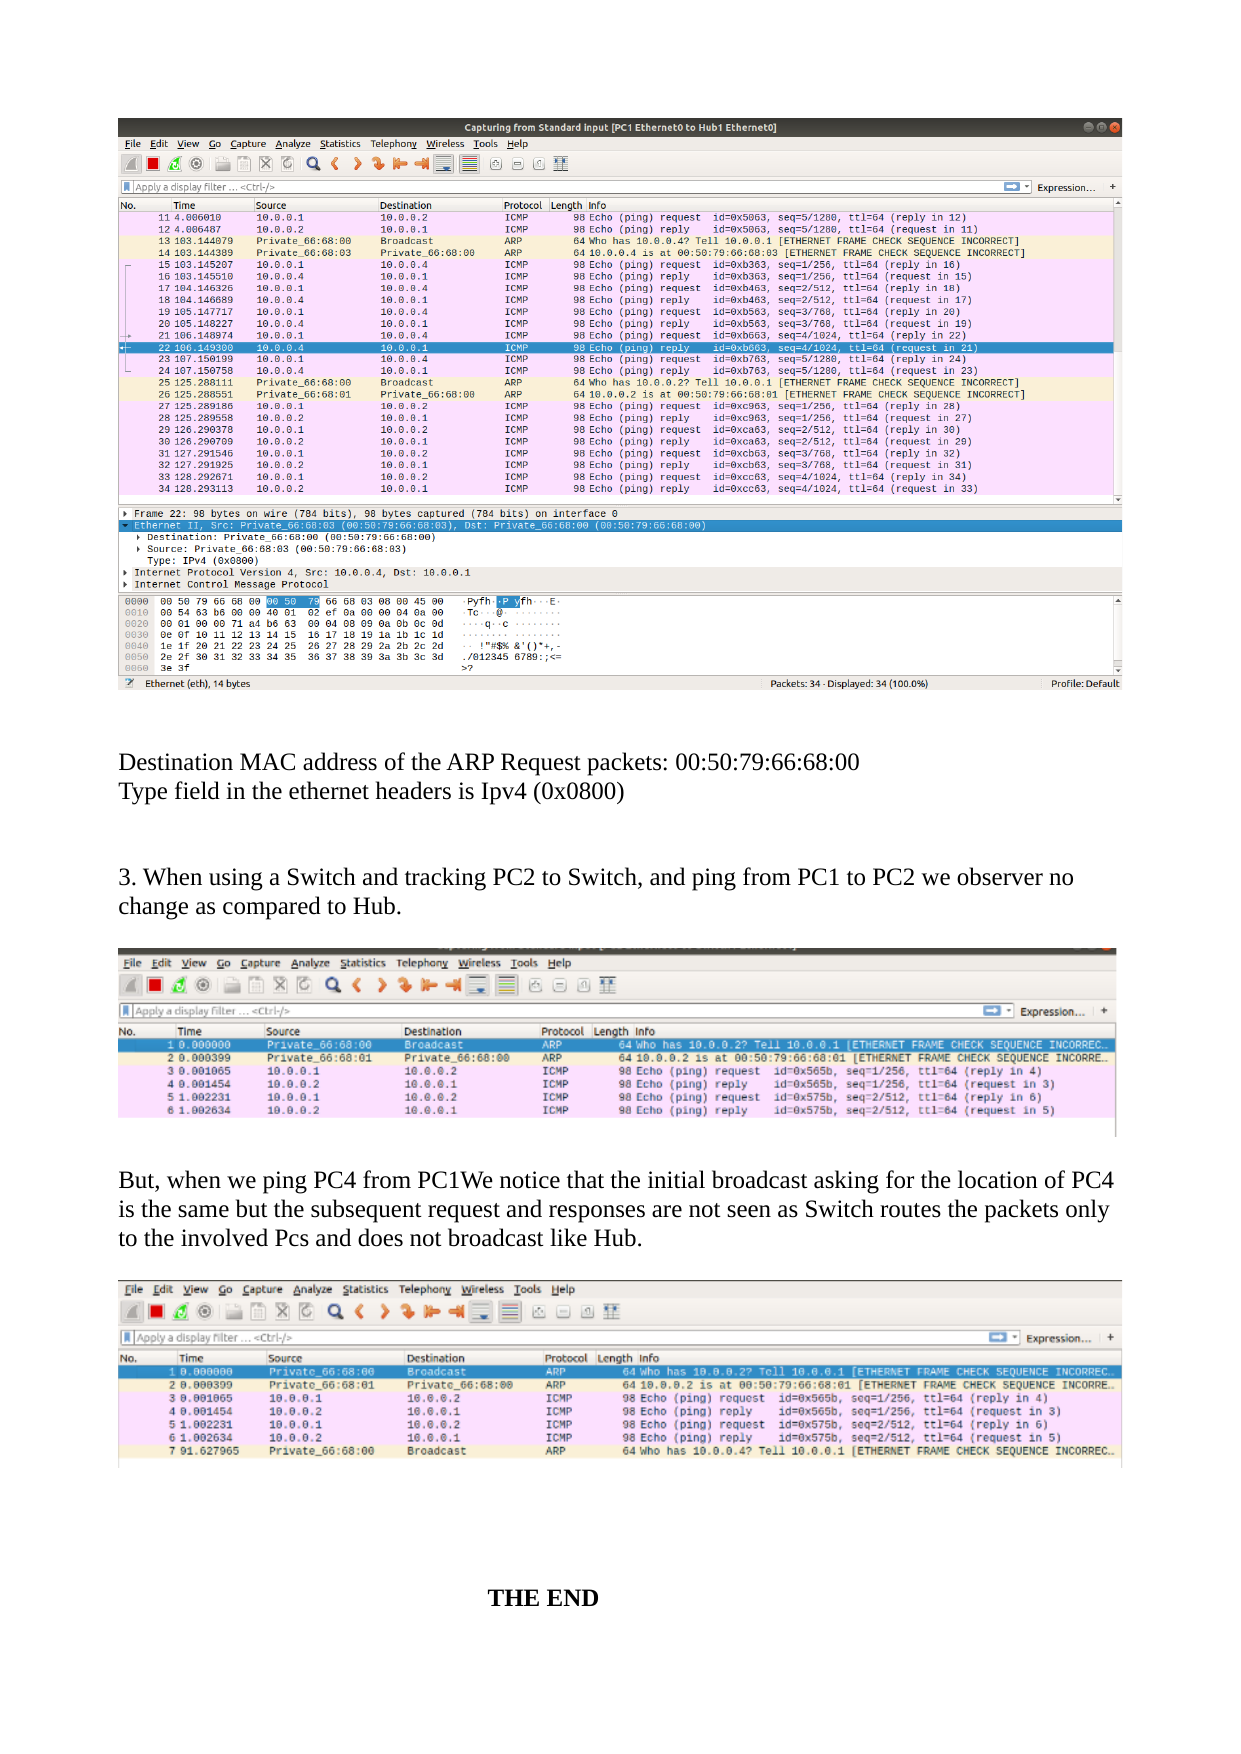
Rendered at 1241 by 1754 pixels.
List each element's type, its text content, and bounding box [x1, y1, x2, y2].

picture [118, 1280, 1123, 1468]
picture [118, 948, 1123, 1137]
text THE END [118, 1583, 1122, 1612]
text But, when we ping PC4 from PC1We notice that the initial broadcast asking for the location of PC4 is the same but the subsequent request and responses are not seen as Switch routes the packets only to the involved Pcs and does not broadcast like Hub. [118, 1166, 1122, 1252]
text Type field in the ethernet headers is Ipv4 (0x0800) [118, 776, 1122, 805]
picture [118, 118, 1123, 690]
text 3. When using a Switch and tracking PC2 to Switch, and ping from PC1 to PC2 we observer no change as compared to Hub. [118, 862, 1122, 920]
text Destination MAC address of the ARP Request packets: 00:50:79:66:68:00 [118, 747, 1122, 776]
